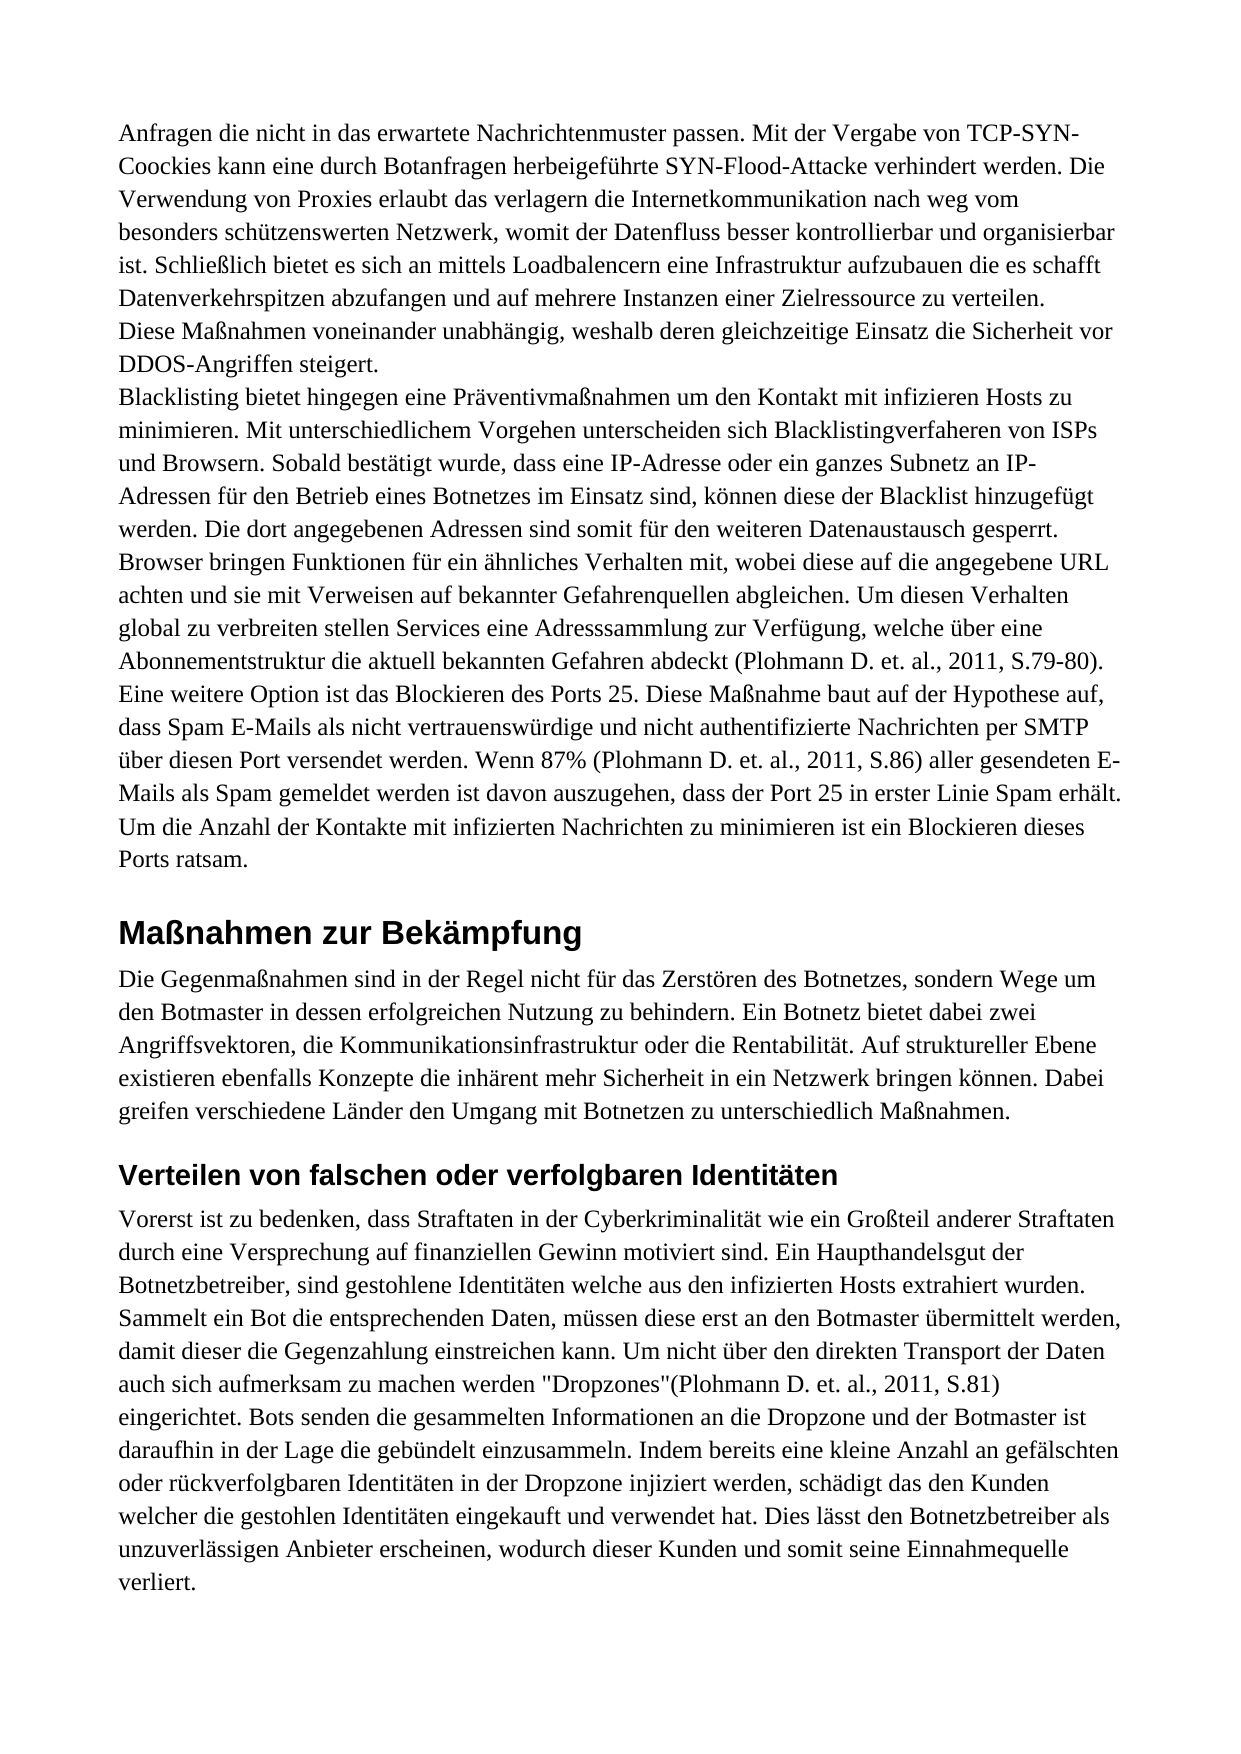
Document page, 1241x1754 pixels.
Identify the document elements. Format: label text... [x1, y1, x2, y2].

subtitle Verteilen von falschen oder verfolgbaren Identitäten [118, 1158, 1122, 1192]
text Die Gegenmaßnahmen sind in der Regel nicht für das Zerstören des Botnetzes, sondern Wege um den Botmaster in dessen erfolgreichen Nutzung zu behindern. Ein Botnetz bietet dabei zwei Angriffsvektoren, die Kommunikationsinfrastruktur oder die Rentabilität. Auf struktureller Ebene existieren ebenfalls Konzepte die inhärent mehr Sicherheit in ein Netzwerk bringen können. Dabei greifen verschiedene Länder den Umgang mit Botnetzen zu unterschiedlich Maßnahmen. [118, 964, 1122, 1125]
text Anfragen die nicht in das erwartete Nachrichtenmuster passen. Mit der Vergabe von TCP-SYN-Coockies kann eine durch Botanfragen herbeigeführte SYN-Flood-Attacke verhindert werden. Die Verwendung von Proxies erlaubt das verlagern die Internetkommunikation nach weg vom besonders schützenswerten Netzwerk, womit der Datenfluss besser kontrollierbar und organisierbar ist. Schließlich bietet es sich an mittels Loadbalencern eine Infrastruktur aufzubauen die es schafft Datenverkehrspitzen abzufangen und auf mehrere Instanzen einer Zielressource zu verteilen. Diese Maßnahmen voneinander unabhängig, weshalb deren gleichzeitige Einsatz die Sicherheit vor DDOS-Angriffen steigert. Blacklisting bietet hingegen eine Präventivmaßnahmen um den Kontakt mit infizieren Hosts zu minimieren. Mit unterschiedlichem Vorgehen unterscheiden sich Blacklistingverfaheren von ISPs und Browsern. Sobald bestätigt wurde, dass eine IP-Adresse oder ein ganzes Subnetz an IP-Adressen für den Betrieb eines Botnetzes im Einsatz sind, können diese der Blacklist hinzugefügt werden. Die dort angegebenen Adressen sind somit für den weiteren Datenaustausch gesperrt. Browser bringen Funktionen für ein ähnliches Verhalten mit, wobei diese auf die angegebene URL achten und sie mit Verweisen auf bekannter Gefahrenquellen abgleichen. Um diesen Verhalten global zu verbreiten stellen Services eine Adresssammlung zur Verfügung, welche über eine Abonnementstruktur die aktuell bekannten Gefahren abdeckt (Plohmann D. et. al., 2011, S.79-80). Eine weitere Option ist das Blockieren des Ports 25. Diese Maßnahme baut auf der Hypothese auf, dass Spam E-Mails als nicht vertrauenswürdige und nicht authentifizierte Nachrichten per SMTP über diesen Port versendet werden. Wenn 87% (Plohmann D. et. al., 2011, S.86) aller gesendeten E-Mails als Spam gemeldet werden ist davon auszugehen, dass der Port 25 in erster Linie Spam erhält. Um die Anzahl der Kontakte mit infizierten Nachrichten zu minimieren ist ein Blockieren dieses Ports ratsam. [118, 118, 1122, 873]
text Vorerst ist zu bedenken, dass Straftaten in der Cyberkriminalität wie ein Großteil anderer Straftaten durch eine Versprechung auf finanziellen Gewinn motiviert sind. Ein Haupthandelsgut der Botnetzbetreiber, sind gestohlene Identitäten welche aus den infizierten Hosts extrahiert wurden. Sammelt ein Bot die entsprechenden Daten, müssen diese erst an den Botmaster übermittelt werden, damit dieser die Gegenzahlung einstreichen kann. Um nicht über den direkten Transport der Daten auch sich aufmerksam zu machen werden "Dropzones"(Plohmann D. et. al., 2011, S.81) eingerichtet. Bots senden die gesammelten Informationen an die Dropzone und der Botmaster ist daraufhin in der Lage die gebündelt einzusammeln. Indem bereits eine kleine Anzahl an gefälschten oder rückverfolgbaren Identitäten in der Dropzone injiziert werden, schädigt das den Kunden welcher die gestohlen Identitäten eingekauft und verwendet hat. Dies lässt den Botnetzbetreiber als unzuverlässigen Anbieter erscheinen, wodurch dieser Kunden und somit seine Einnahmequelle verliert. [118, 1204, 1122, 1596]
subtitle Maßnahmen zur Bekämpfung [118, 913, 1122, 951]
